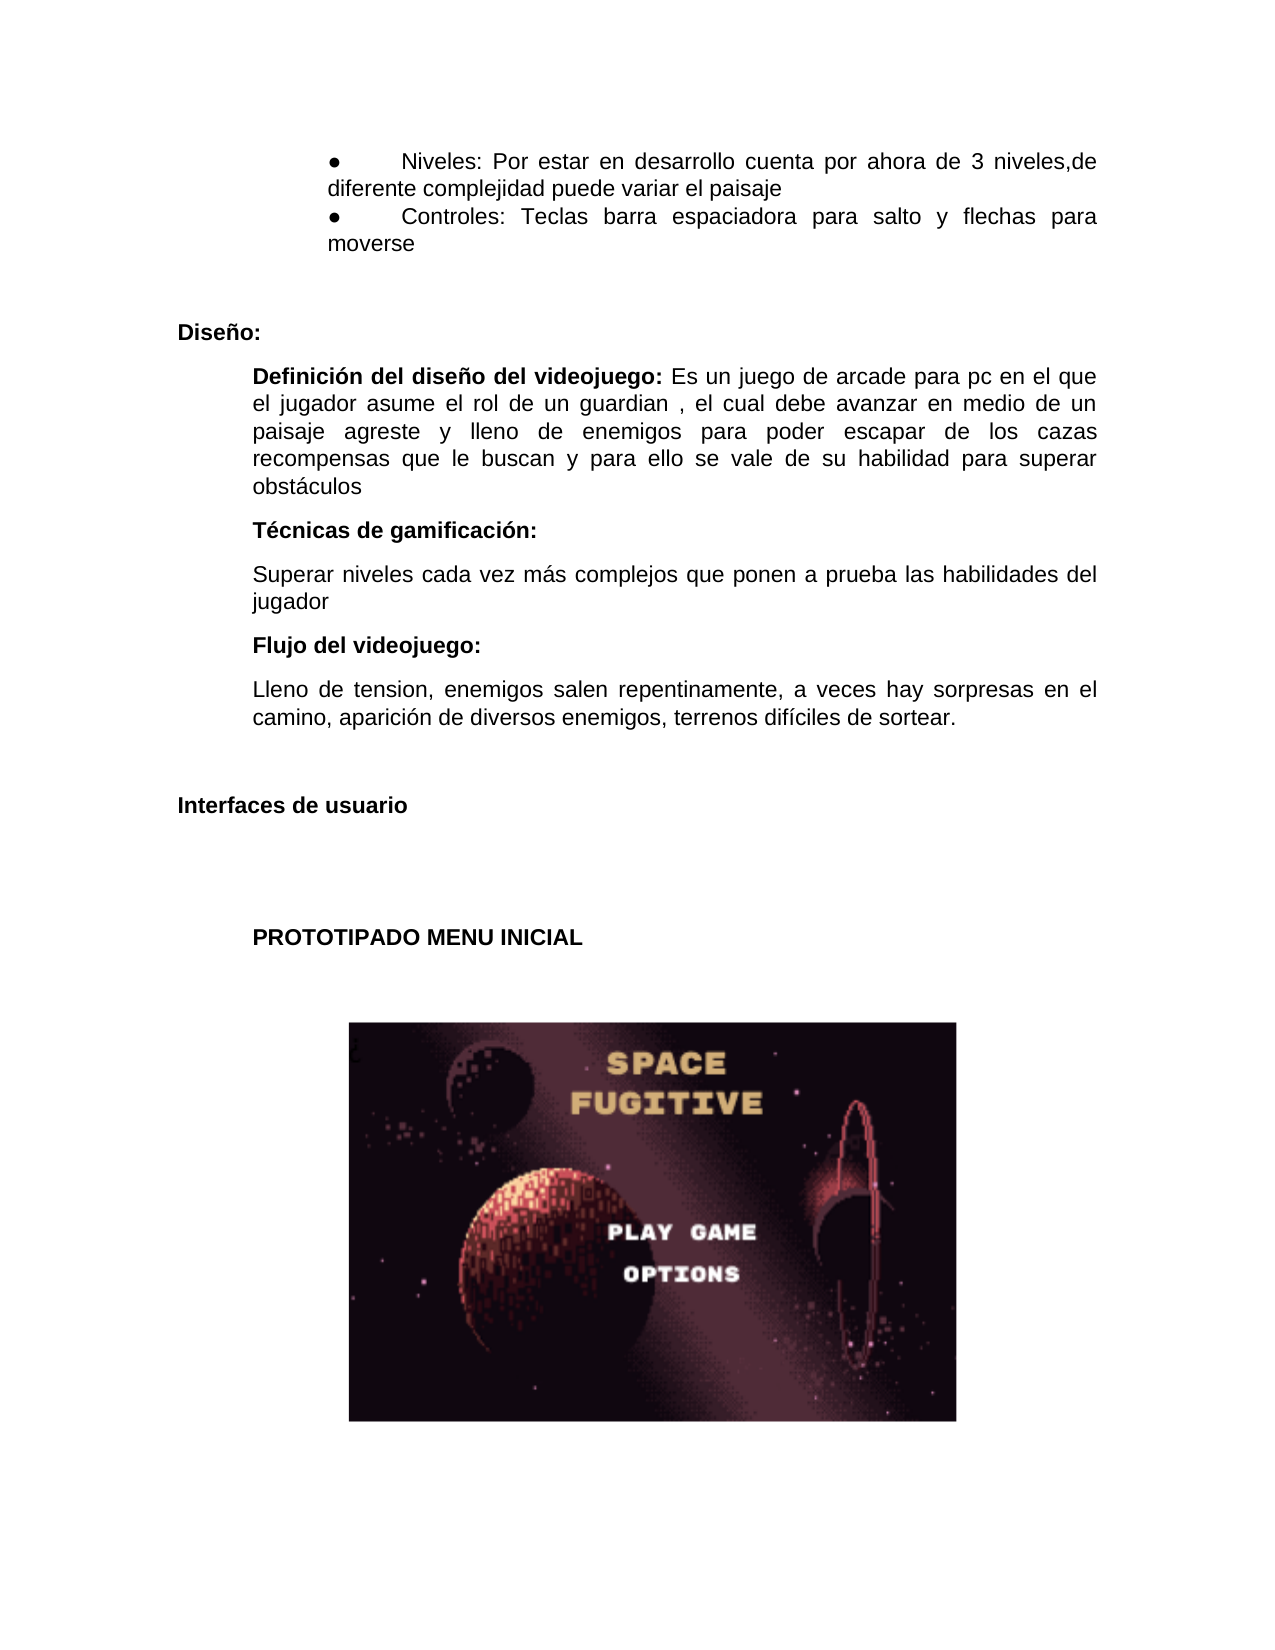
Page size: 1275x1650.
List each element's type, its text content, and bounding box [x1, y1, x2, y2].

text Técnicas de gamificación: [252, 517, 1098, 543]
text Lleno de tension, enemigos salen repentinamente, a veces hay sorpresas en el camino, aparición de diversos enemigos, terrenos difíciles de sortear. [252, 676, 1098, 730]
text Diseño: [177, 319, 1098, 345]
text Definición del diseño del videojuego: Es un juego de arcade para pc en el que el jugador asume el rol de un guardian , el cual debe avanzar en medio de un paisaje agreste y lleno de enemigos para poder escapar de los cazas recompensas que le buscan y para ello se vale de su habilidad para superar obstáculos [252, 363, 1098, 499]
text Interfaces de usuario [177, 792, 1098, 818]
text Flujo del videojuego: [252, 632, 1098, 658]
list Controles: Teclas barra espaciadora para salto y flechas para moverse [327, 203, 1098, 257]
list Niveles: Por estar en desarrollo cuenta por ahora de 3 niveles,de diferente complejidad puede variar el paisaje [327, 148, 1098, 202]
text PROTOTIPADO MENU INICIAL [177, 924, 1098, 950]
text Superar niveles cada vez más complejos que ponen a prueba las habilidades del jugador [252, 561, 1098, 614]
